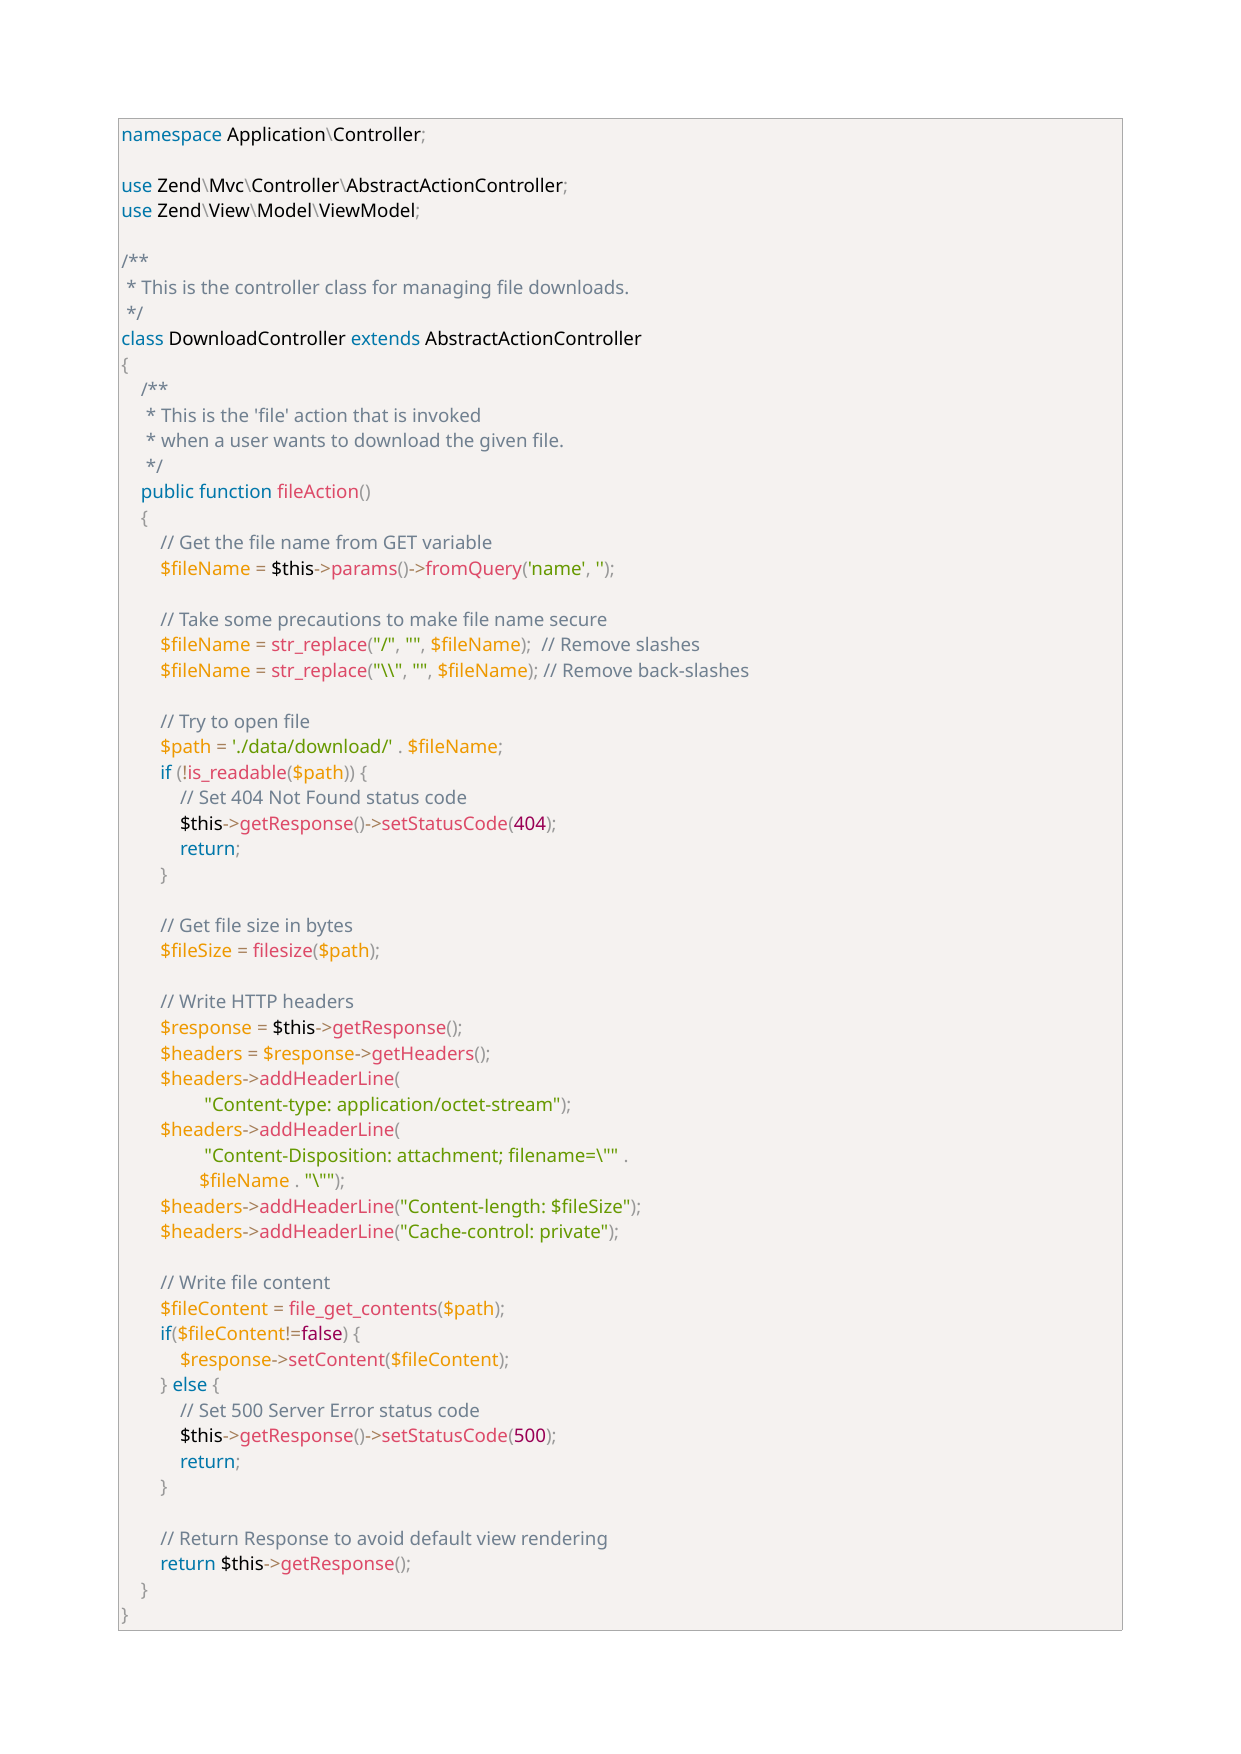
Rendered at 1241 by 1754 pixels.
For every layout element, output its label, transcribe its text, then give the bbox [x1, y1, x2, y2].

text $headers = $response->getHeaders(); [119, 1037, 1122, 1062]
text $headers->addHeaderLine("Cache-control: private"); [119, 1216, 1122, 1241]
text $headers->addHeaderLine( [119, 1113, 1122, 1139]
text */ [119, 450, 1122, 475]
text $headers->addHeaderLine( [119, 1062, 1122, 1088]
text $fileContent = file_get_contents($path); [119, 1292, 1122, 1318]
text */ [119, 297, 1122, 322]
text "Content-type: application/octet-stream"); [119, 1088, 1122, 1113]
text } else { [119, 1369, 1122, 1394]
text $response->setContent($fileContent); [119, 1343, 1122, 1369]
text // Set 500 Server Error status code [119, 1394, 1122, 1420]
text $fileName . "\""); [119, 1164, 1122, 1190]
text // Write file content [119, 1267, 1122, 1292]
text $fileSize = filesize($path); [119, 935, 1122, 960]
text return; [119, 833, 1122, 858]
text { [119, 501, 1122, 526]
text $fileName = str_replace("/", "", $fileName); // Remove slashes [119, 628, 1122, 654]
text } [119, 1471, 1122, 1496]
text $fileName = $this->params()->fromQuery('name', ''); [119, 552, 1122, 577]
text $headers->addHeaderLine("Content-length: $fileSize"); [119, 1190, 1122, 1216]
text public function fileAction() [119, 475, 1122, 501]
text // Take some precautions to make file name secure [119, 603, 1122, 628]
text * This is the 'file' action that is invoked [119, 399, 1122, 424]
text // Return Response to avoid default view rendering [119, 1522, 1122, 1547]
text use Zend\View\Model\ViewModel; [119, 195, 1122, 220]
text return $this->getResponse(); [119, 1547, 1122, 1573]
text // Get the file name from GET variable [119, 526, 1122, 552]
text if (!is_readable($path)) { [119, 756, 1122, 782]
text use Zend\Mvc\Controller\AbstractActionController; [119, 169, 1122, 195]
text } [119, 858, 1122, 884]
text "Content-Disposition: attachment; filename=\"" . [119, 1139, 1122, 1164]
text namespace Application\Controller; [119, 119, 1122, 144]
text // Get file size in bytes [119, 909, 1122, 935]
text // Try to open file [119, 705, 1122, 731]
text $this->getResponse()->setStatusCode(404); [119, 807, 1122, 833]
text if($fileContent!=false) { [119, 1318, 1122, 1343]
text } [119, 1598, 1122, 1630]
text // Set 404 Not Found status code [119, 782, 1122, 807]
text } [119, 1573, 1122, 1598]
text * when a user wants to download the given file. [119, 424, 1122, 450]
text /** [119, 246, 1122, 271]
text { [119, 348, 1122, 373]
text $path = './data/download/' . $fileName; [119, 731, 1122, 756]
text return; [119, 1445, 1122, 1471]
text $response = $this->getResponse(); [119, 1011, 1122, 1037]
text // Write HTTP headers [119, 986, 1122, 1011]
text $this->getResponse()->setStatusCode(500); [119, 1420, 1122, 1445]
text * This is the controller class for managing file downloads. [119, 271, 1122, 297]
text class DownloadController extends AbstractActionController [119, 322, 1122, 348]
text $fileName = str_replace("\\", "", $fileName); // Remove back-slashes [119, 654, 1122, 679]
text /** [119, 373, 1122, 399]
